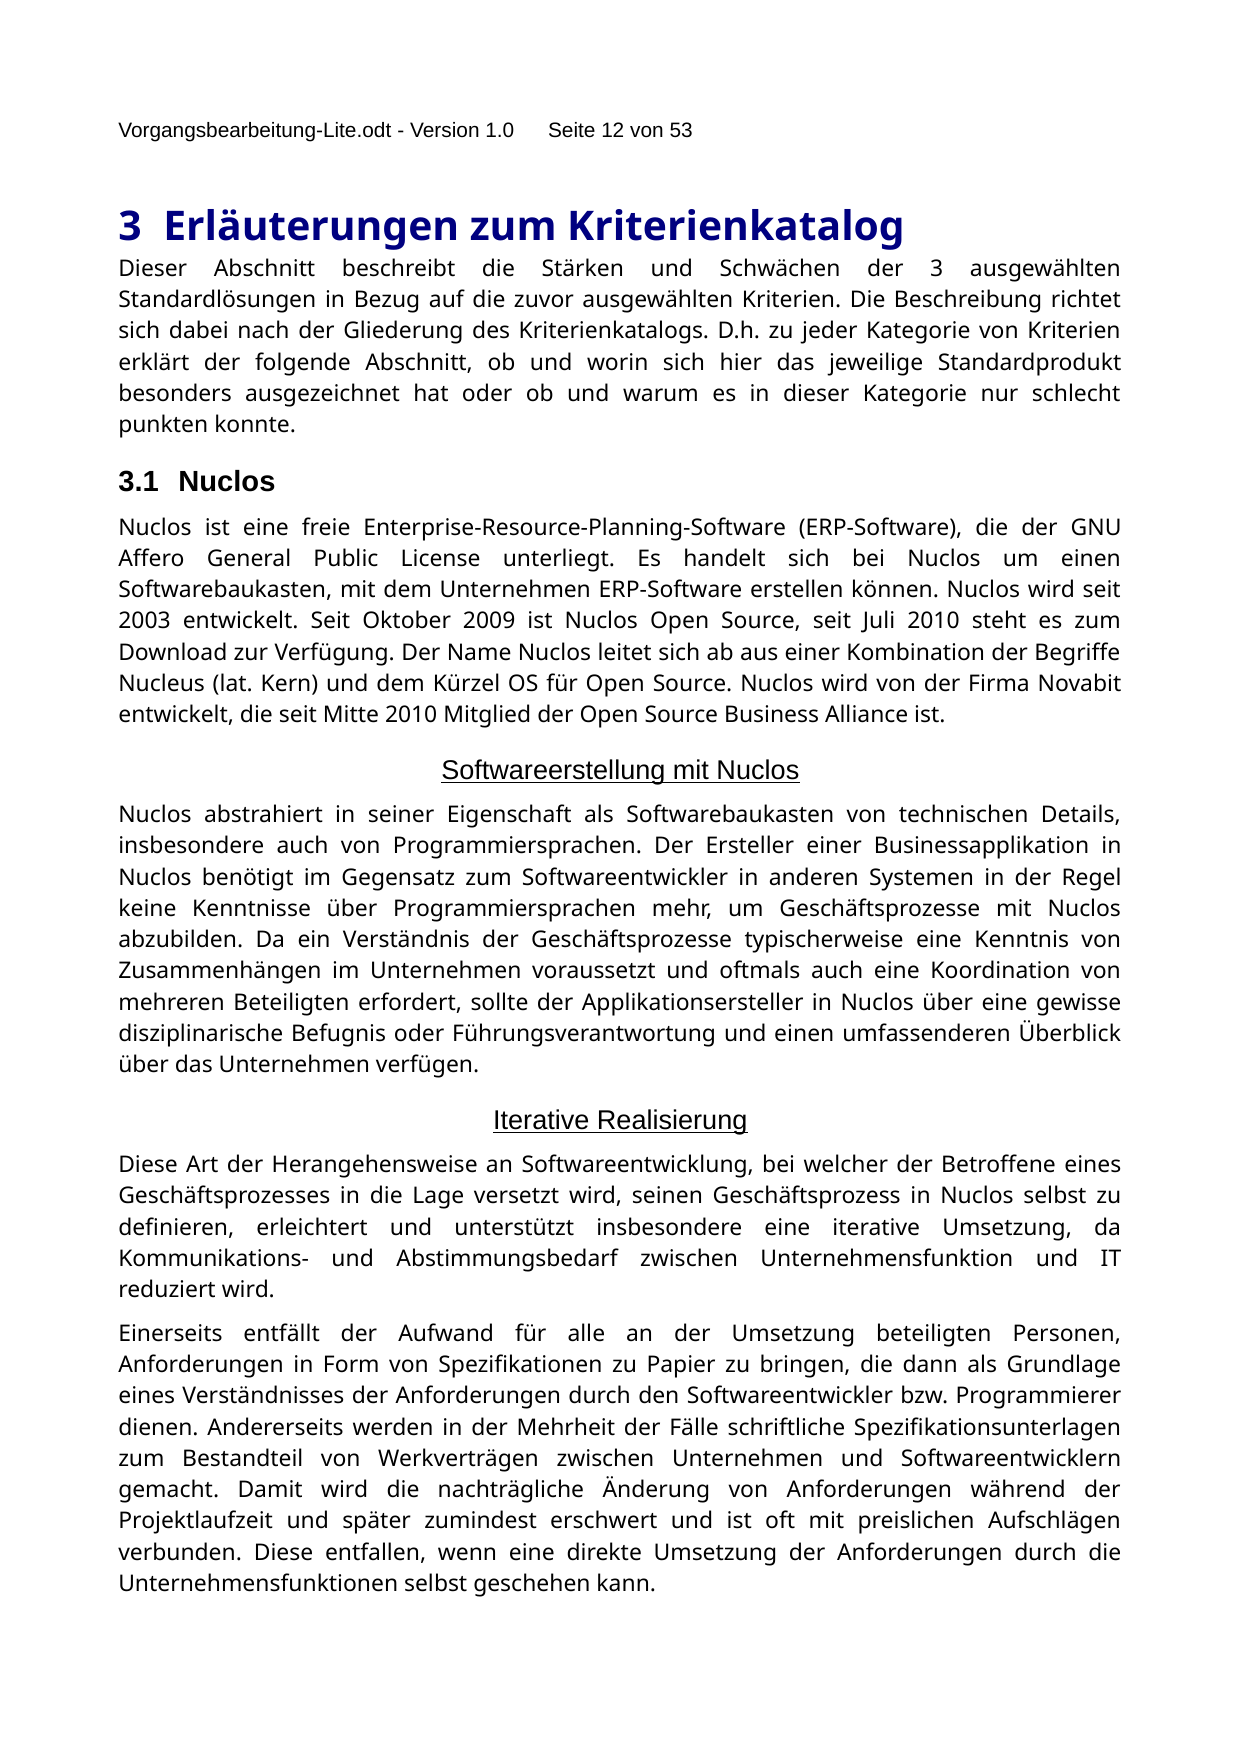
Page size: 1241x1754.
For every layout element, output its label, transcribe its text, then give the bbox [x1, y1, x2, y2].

text Nuclos abstrahiert in seiner Eigenschaft als Softwarebaukasten von technischen Details, insbesondere auch von Programmiersprachen. Der Ersteller einer Businessapplikation in Nuclos benötigt im Gegensatz zum Softwareentwickler in anderen Systemen in der Regel keine Kenntnisse über Programmiersprachen mehr, um Geschäftsprozesse mit Nuclos abzubilden. Da ein Verständnis der Geschäftsprozesse typischerweise eine Kenntnis von Zusammenhängen im Unternehmen voraussetzt und oftmals auch eine Koordination von mehreren Beteiligten erfordert, sollte der Applikationsersteller in Nuclos über eine gewisse disziplinarische Befugnis oder Führungsverantwortung und einen umfassenderen Überblick über das Unternehmen verfügen. [118, 798, 1122, 1079]
text Nuclos ist eine freie Enterprise-Resource-Planning-Software (ERP-Software), die der GNU Affero General Public License unterliegt. Es handelt sich bei Nuclos um einen Softwarebaukasten, mit dem Unternehmen ERP-Software erstellen können. Nuclos wird seit 2003 entwickelt. Seit Oktober 2009 ist Nuclos Open Source, seit Juli 2010 steht es zum Download zur Verfügung. Der Name Nuclos leitet sich ab aus einer Kombination der Begriffe Nucleus (lat. Kern) und dem Kürzel OS für Open Source. Nuclos wird von der Firma Novabit entwickelt, die seit Mitte 2010 Mitglied der Open Source Business Alliance ist. [118, 511, 1122, 729]
subtitle Nuclos [118, 464, 1122, 498]
text Dieser Abschnitt beschreibt die Stärken und Schwächen der 3 ausgewählten Standardlösungen in Bezug auf die zuvor ausgewählten Kriterien. Die Beschreibung richtet sich dabei nach der Gliederung des Kriterienkatalogs. D.h. zu jeder Kategorie von Kriterien erklärt der folgende Abschnitt, ob und worin sich hier das jeweilige Standardprodukt besonders ausgezeichnet hat oder ob und warum es in dieser Kategorie nur schlecht punkten konnte. [118, 252, 1122, 439]
subtitle Erläuterungen zum Kriterienkatalog [118, 196, 1122, 252]
text Iterative Realisierung [118, 1104, 1122, 1136]
text Diese Art der Herangehensweise an Softwareentwicklung, bei welcher der Betroffene eines Geschäftsprozesses in die Lage versetzt wird, seinen Geschäftsprozess in Nuclos selbst zu definieren, erleichtert und unterstützt insbesondere eine iterative Umsetzung, da Kommunikations- und Abstimmungsbedarf zwischen Unternehmensfunktion und IT reduziert wird. [118, 1148, 1122, 1304]
text Einerseits entfällt der Aufwand für alle an der Umsetzung beteiligten Personen, Anforderungen in Form von Spezifikationen zu Papier zu bringen, die dann als Grundlage eines Verständnisses der Anforderungen durch den Softwareentwickler bzw. Programmierer dienen. Andererseits werden in der Mehrheit der Fälle schriftliche Spezifikationsunterlagen zum Bestandteil von Werkverträgen zwischen Unternehmen und Softwareentwicklern gemacht. Damit wird die nachträgliche Änderung von Anforderungen während der Projektlaufzeit und später zumindest erschwert und ist oft mit preislichen Aufschlägen verbunden. Diese entfallen, wenn eine direkte Umsetzung der Anforderungen durch die Unternehmensfunktionen selbst geschehen kann. [118, 1317, 1122, 1598]
text Softwareerstellung mit Nuclos [118, 754, 1122, 786]
